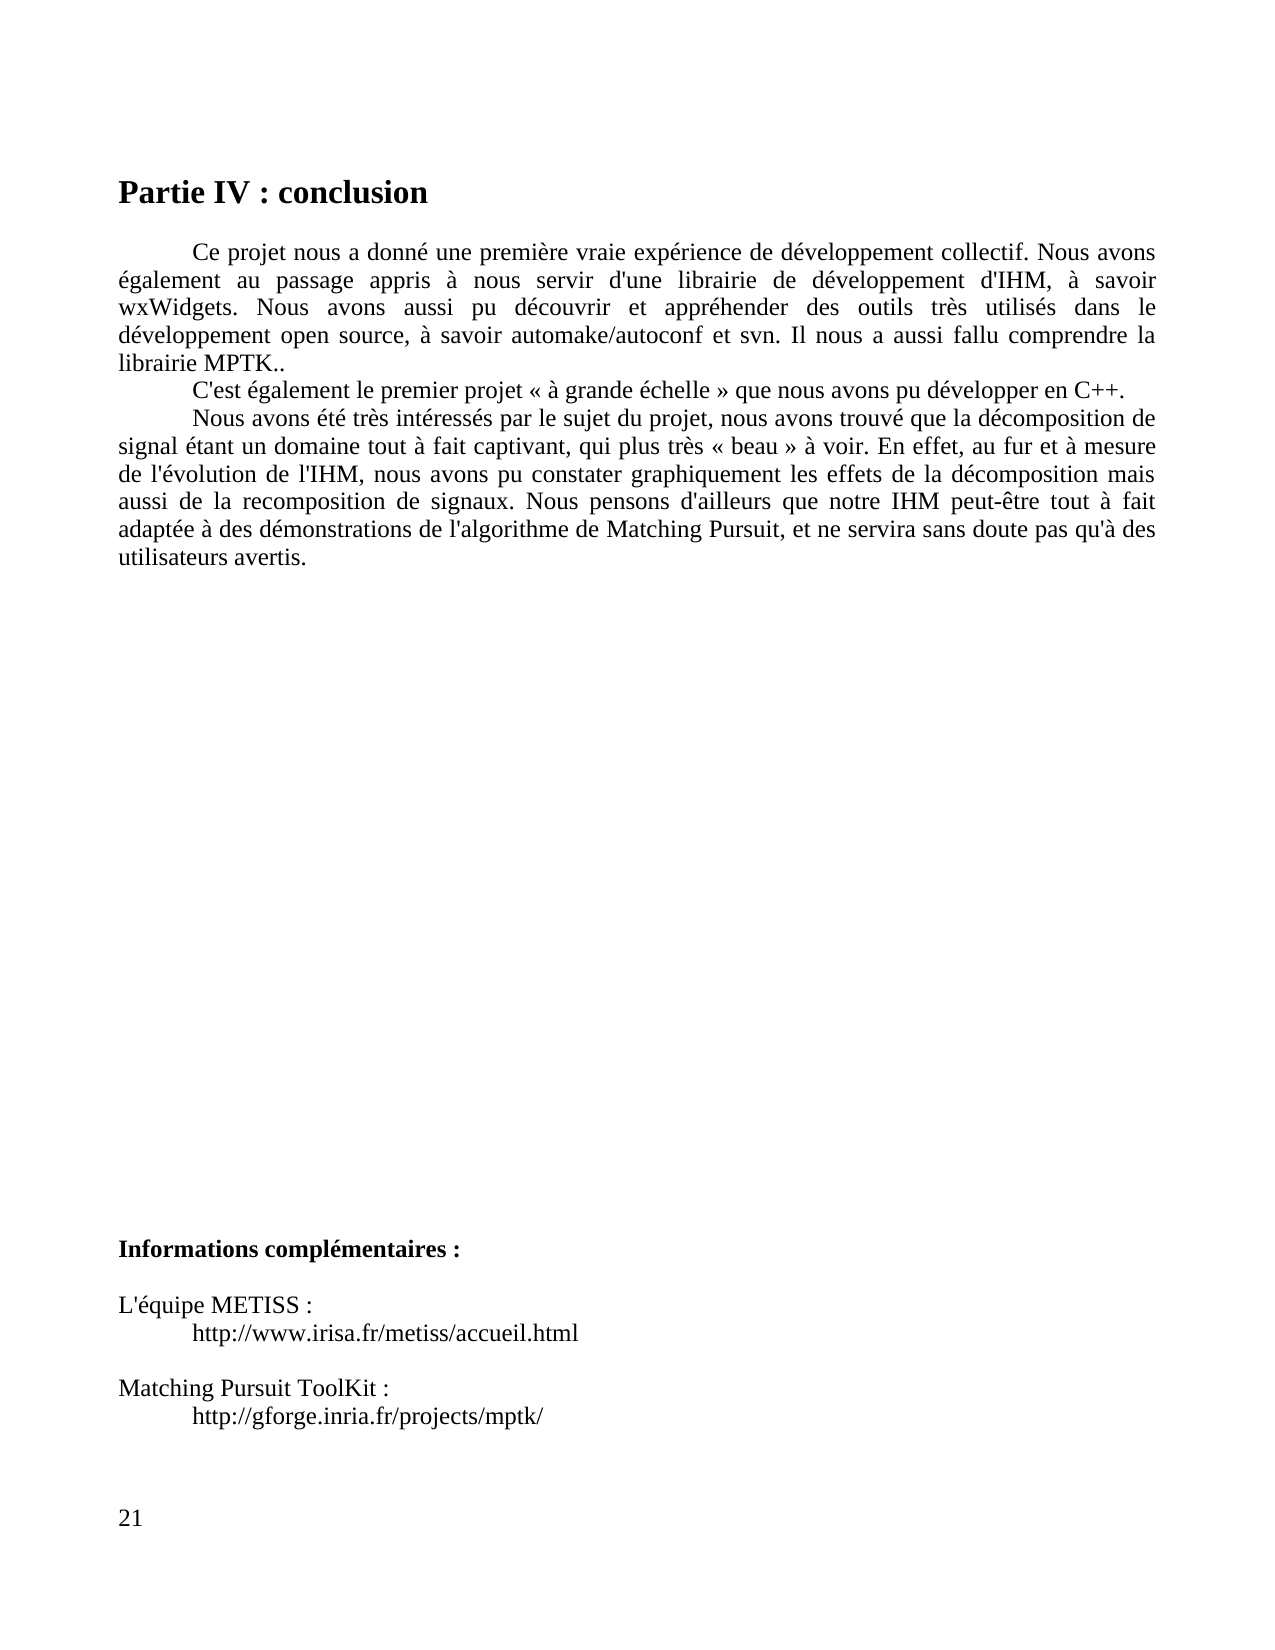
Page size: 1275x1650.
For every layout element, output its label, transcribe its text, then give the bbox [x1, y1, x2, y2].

text Nous avons été très intéressés par le sujet du projet, nous avons trouvé que la décomposition de signal étant un domaine tout à fait captivant, qui plus très « beau » à voir. En effet, au fur et à mesure de l'évolution de l'IHM, nous avons pu constater graphiquement les effets de la décomposition mais aussi de la recomposition de signaux. Nous pensons d'ailleurs que notre IHM peut-être tout à fait adaptée à des démonstrations de l'algorithme de Matching Pursuit, et ne servira sans doute pas qu'à des utilisateurs avertis. [118, 404, 1157, 571]
text Informations complémentaires : [118, 1236, 1157, 1263]
text http://gforge.inria.fr/projects/mptk/ [118, 1402, 1157, 1429]
text http://www.irisa.fr/metiss/accueil.html [118, 1319, 1157, 1346]
text Ce projet nous a donné une première vraie expérience de développement collectif. Nous avons également au passage appris à nous servir d'une librairie de développement d'IHM, à savoir wxWidgets. Nous avons aussi pu découvrir et appréhender des outils très utilisés dans le développement open source, à savoir automake/autoconf et svn. Il nous a aussi fallu comprendre la librairie MPTK.. [118, 238, 1157, 377]
text L'équipe METISS : [118, 1291, 1157, 1319]
text Partie IV : conclusion [118, 173, 1157, 210]
text Matching Pursuit ToolKit : [118, 1374, 1157, 1402]
text C'est également le premier projet « à grande échelle » que nous avons pu développer en C++. [118, 377, 1157, 404]
